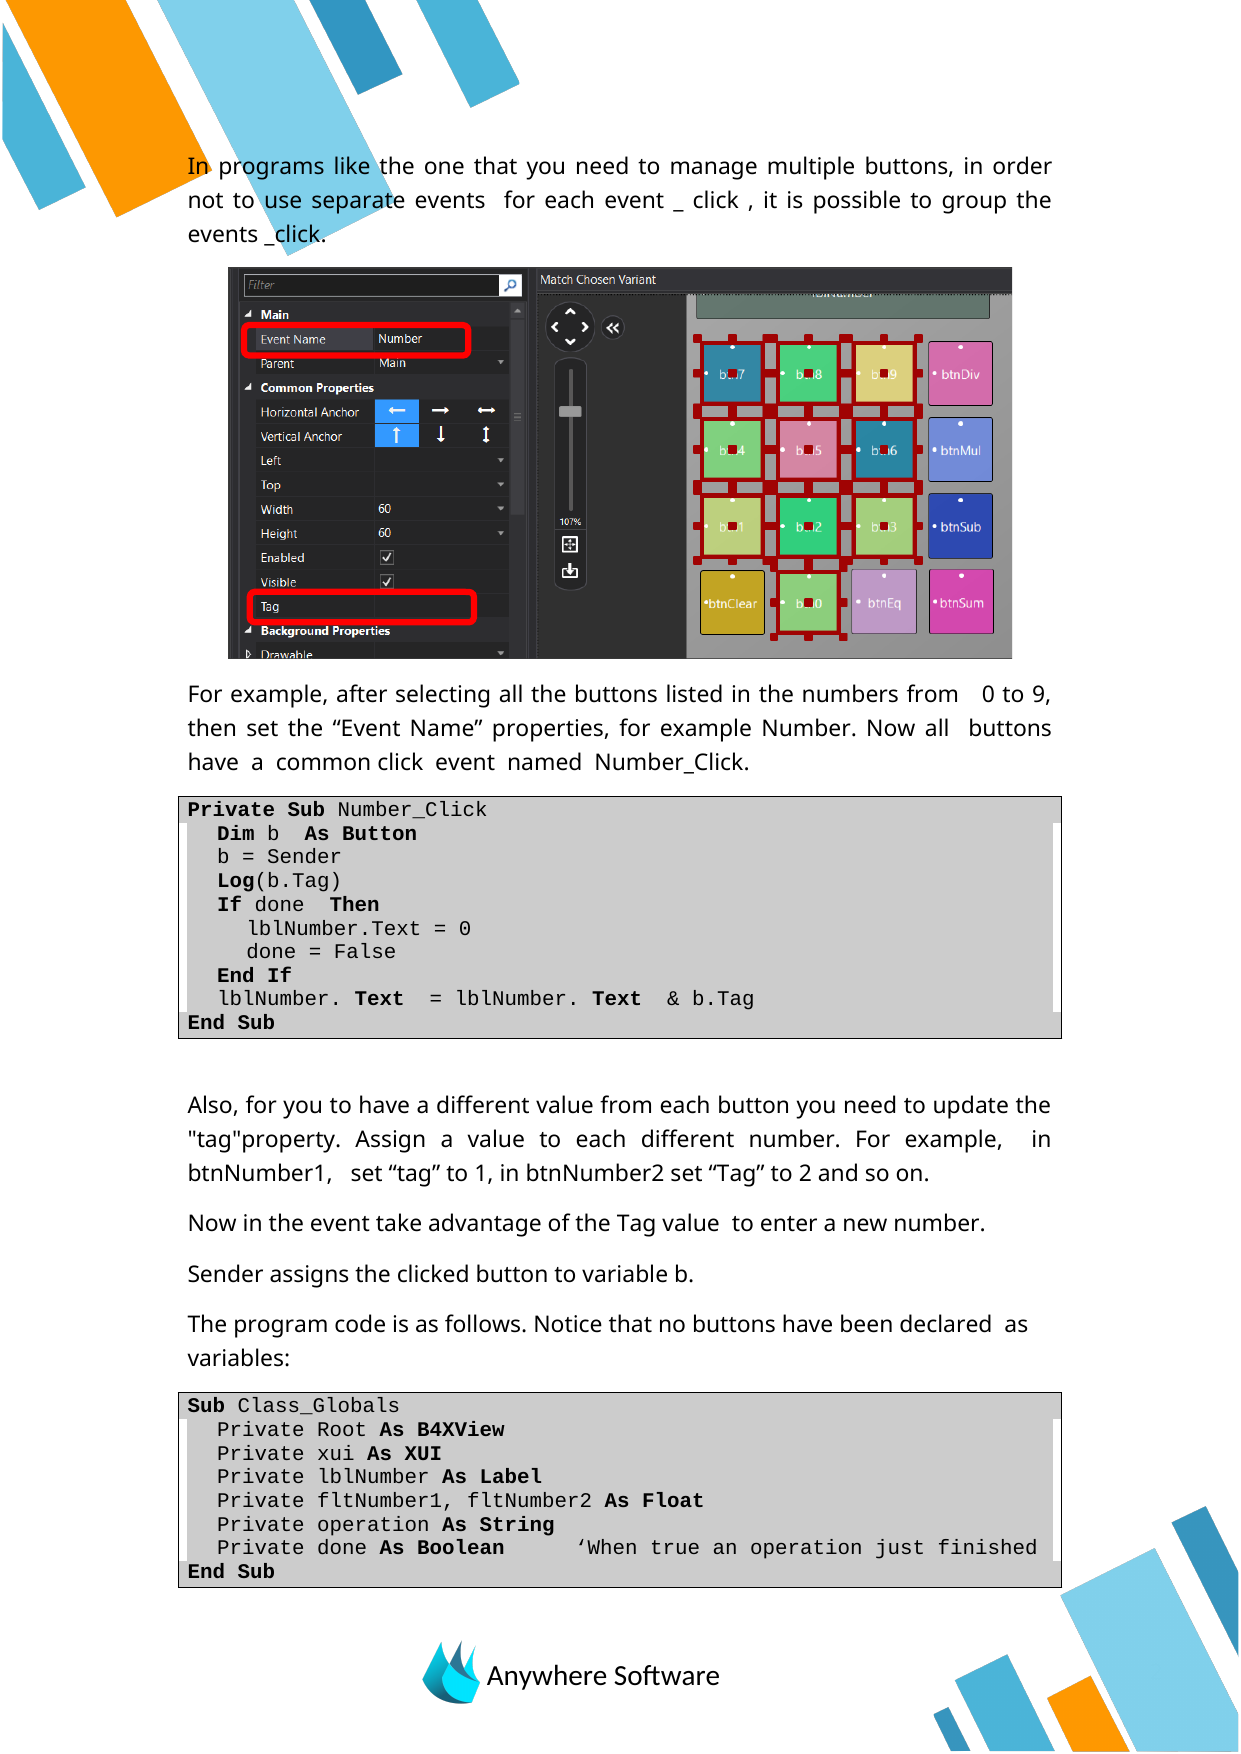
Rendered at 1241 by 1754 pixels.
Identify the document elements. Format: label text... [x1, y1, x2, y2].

text Now in the event take advantage of the Tag value to enter a new number. [187, 1207, 1053, 1238]
picture [422, 1640, 481, 1704]
text lblNumber.Text = 0 [187, 917, 1053, 941]
text Dim b As Button [187, 823, 1053, 847]
text Private xui As XUI [187, 1443, 1053, 1466]
text b = Sender [187, 847, 1053, 870]
text Log(b.Tag) [187, 870, 1053, 894]
picture [933, 1506, 1239, 1752]
text End Sub [179, 1558, 1061, 1587]
text Private done As Boolean ‘When true an operation just finished [187, 1537, 1053, 1558]
text Private Sub Number_Click [179, 797, 1061, 823]
text In programs like the one that you need to manage multiple buttons, in order not to use separate events for each event _ click , it is possible to group the events _click. [187, 150, 1053, 249]
text Private Root As B4XView [187, 1419, 1053, 1443]
text Sub Class_Globals [179, 1393, 1061, 1419]
text End Sub [179, 1009, 1061, 1038]
text Private lblNumber As Label [187, 1466, 1053, 1490]
picture [2, 0, 520, 256]
text The program code is as follows. Notice that no buttons have been declared as variables: [187, 1308, 1053, 1373]
text Private operation As String [187, 1513, 1053, 1537]
text End If [187, 965, 1053, 988]
text If done Then [187, 894, 1053, 917]
text done = False [187, 941, 1053, 965]
text lblNumber. Text = lblNumber. Text & b.Tag [187, 988, 1053, 1009]
text Private fltNumber1, fltNumber2 As Float [187, 1490, 1053, 1513]
picture [228, 267, 1013, 659]
text Sender assigns the clicked button to variable b. [187, 1258, 1053, 1289]
picture [1053, 1506, 1061, 1558]
text For example, after selecting all the buttons listed in the numbers from 0 to 9, then set the “Event Name” properties, for example Number. Now all buttons have a common click event named Number_Click. [187, 678, 1053, 777]
text Also, for you to have a different value from each button you need to update the "tag"property. Assign a value to each different number. For example, in btnNumber1, set “tag” to 1, in btnNumber2 set “Tag” to 2 and so on. [187, 1089, 1053, 1188]
